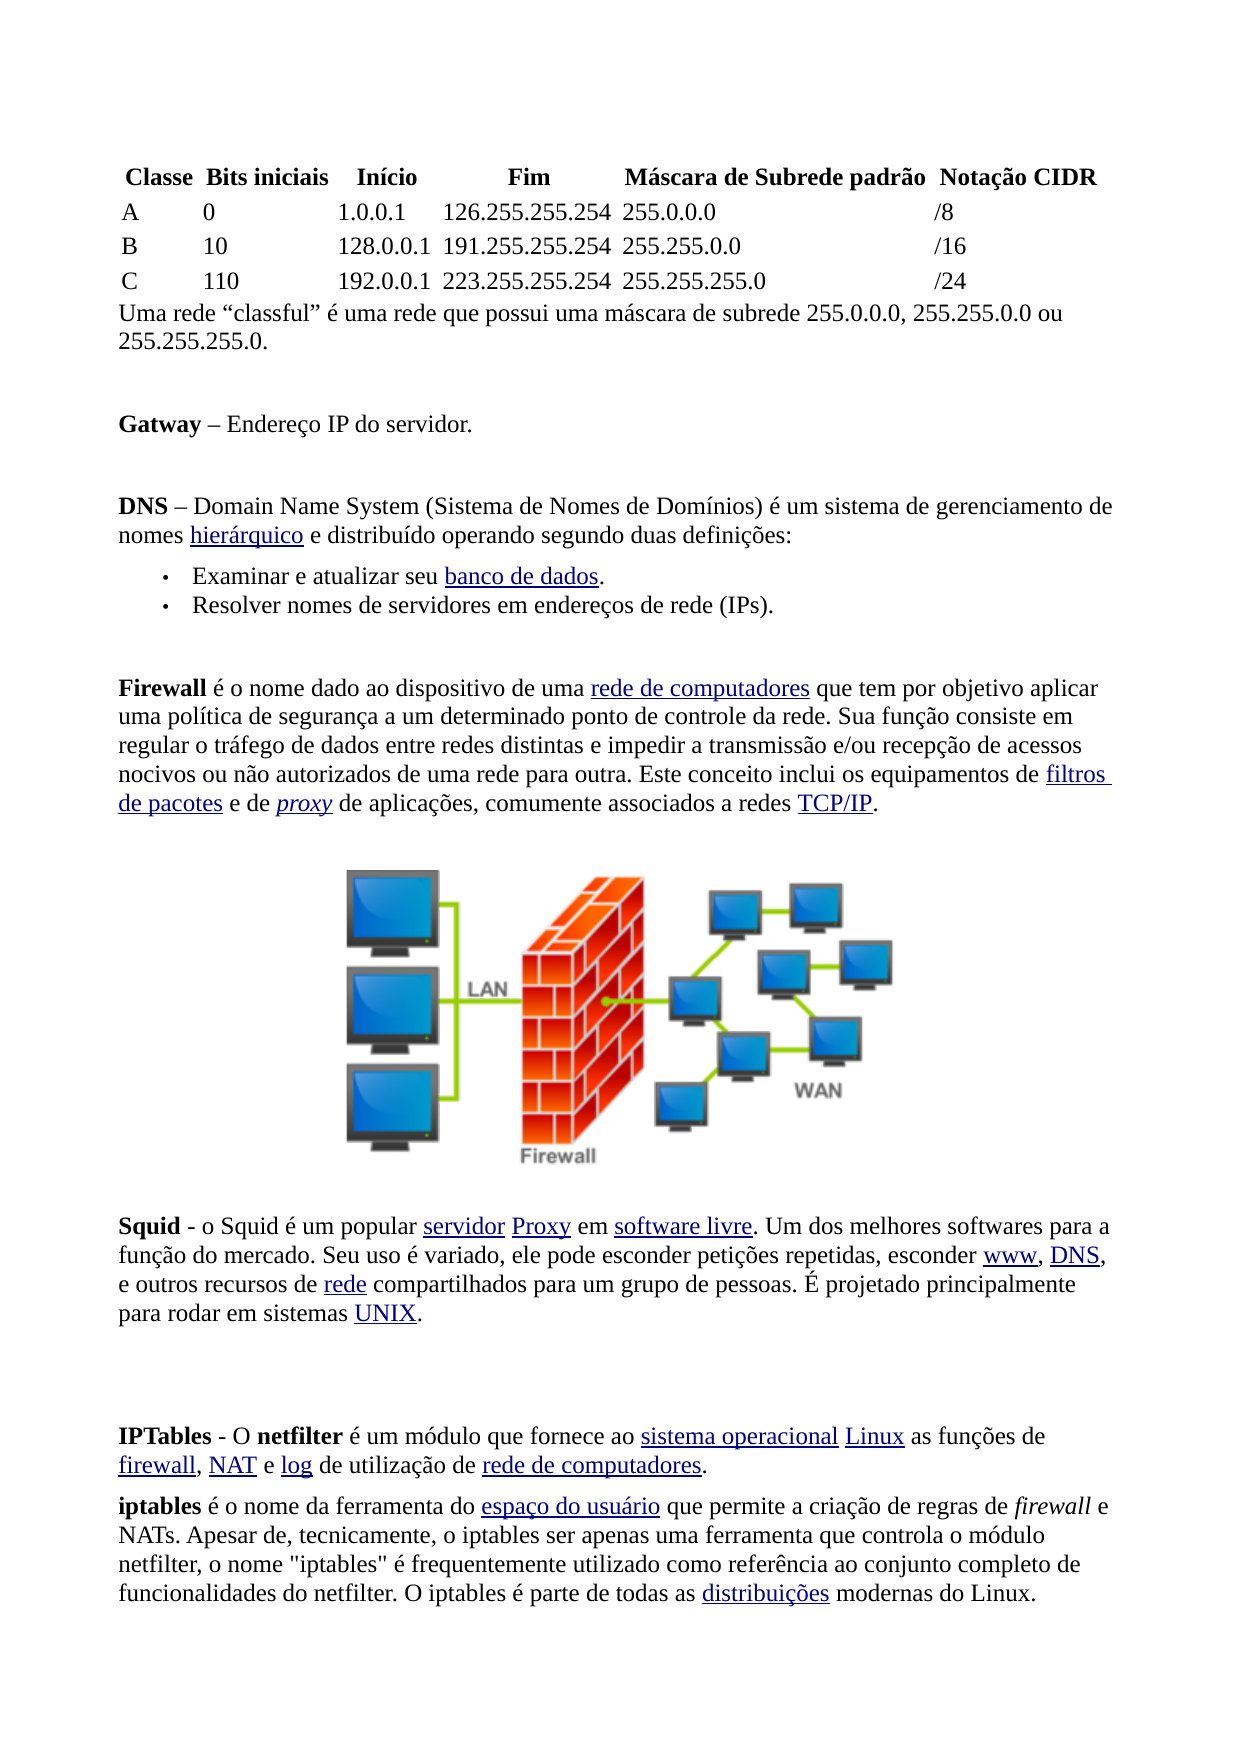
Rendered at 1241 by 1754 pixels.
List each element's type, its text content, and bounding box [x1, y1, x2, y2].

table_cell B [118, 229, 200, 263]
table_cell 126.255.255.254 [439, 194, 619, 228]
table_cell 223.255.255.254 [439, 263, 619, 298]
text IPTables - O netfilter é um módulo que fornece ao sistema operacional Linux as funções de firewall, NAT e log de utilização de rede de computadores. [118, 1421, 1122, 1479]
list Resolver nomes de servidores em endereços de rede (IPs). [162, 590, 1122, 619]
table_cell 110 [200, 263, 334, 298]
table_cell 10 [200, 229, 334, 263]
text Squid - o Squid é um popular servidor Proxy em software livre. Um dos melhores softwares para a função do mercado. Seu uso é variado, ele pode esconder petições repetidas, esconder www, DNS, e outros recursos de rede compartilhados para um grupo de pessoas. É projetado principalmente para rodar em sistemas UNIX. [118, 1211, 1122, 1326]
table_cell 255.0.0.0 [619, 194, 931, 228]
table_cell /24 [931, 263, 1105, 298]
text Firewall é o nome dado ao dispositivo de uma rede de computadores que tem por objetivo aplicar uma política de segurança a um determinado ponto de controle da rede. Sua função consiste em regular o tráfego de dados entre redes distintas e impedir a transmissão e/ou recepção de acessos nocivos ou não autorizados de uma rede para outra. Este conceito inclui os equipamentos de filtros de pacotes e de proxy de aplicações, comumente associados a redes TCP/IP. [118, 673, 1122, 816]
text Uma rede “classful” é uma rede que possui uma máscara de subrede 255.0.0.0, 255.255.0.0 ou 255.255.255.0. [118, 298, 1122, 355]
table_cell /8 [931, 194, 1105, 228]
table_header Fim [439, 159, 619, 194]
text Gatway – Endereço IP do servidor. [118, 409, 1122, 438]
table_header Bits iniciais [200, 159, 334, 194]
table_header Notação CIDR [931, 159, 1105, 194]
table_cell 0 [200, 194, 334, 228]
table_cell 128.0.0.1 [335, 229, 439, 263]
text iptables é o nome da ferramenta do espaço do usuário que permite a criação de regras de firewall e NATs. Apesar de, tecnicamente, o iptables ser apenas uma ferramenta que controla o módulo netfilter, o nome "iptables" é frequentemente utilizado como referência ao conjunto completo de funcionalidades do netfilter. O iptables é parte de todas as distribuições modernas do Linux. [118, 1491, 1122, 1606]
table_cell 255.255.0.0 [619, 229, 931, 263]
list Examinar e atualizar seu banco de dados. [162, 561, 1122, 590]
table_header Classe [118, 159, 200, 194]
table_cell 192.0.0.1 [335, 263, 439, 298]
picture [346, 870, 894, 1171]
table_cell C [118, 263, 200, 298]
text DNS – Domain Name System (Sistema de Nomes de Domínios) é um sistema de gerenciamento de nomes hierárquico e distribuído operando segundo duas definições: [118, 491, 1122, 549]
table_header Início [335, 159, 439, 194]
table_cell 191.255.255.254 [439, 229, 619, 263]
table_cell 1.0.0.1 [335, 194, 439, 228]
table_cell 255.255.255.0 [619, 263, 931, 298]
table_header Máscara de Subrede padrão [619, 159, 931, 194]
table_cell A [118, 194, 200, 228]
table_cell /16 [931, 229, 1105, 263]
